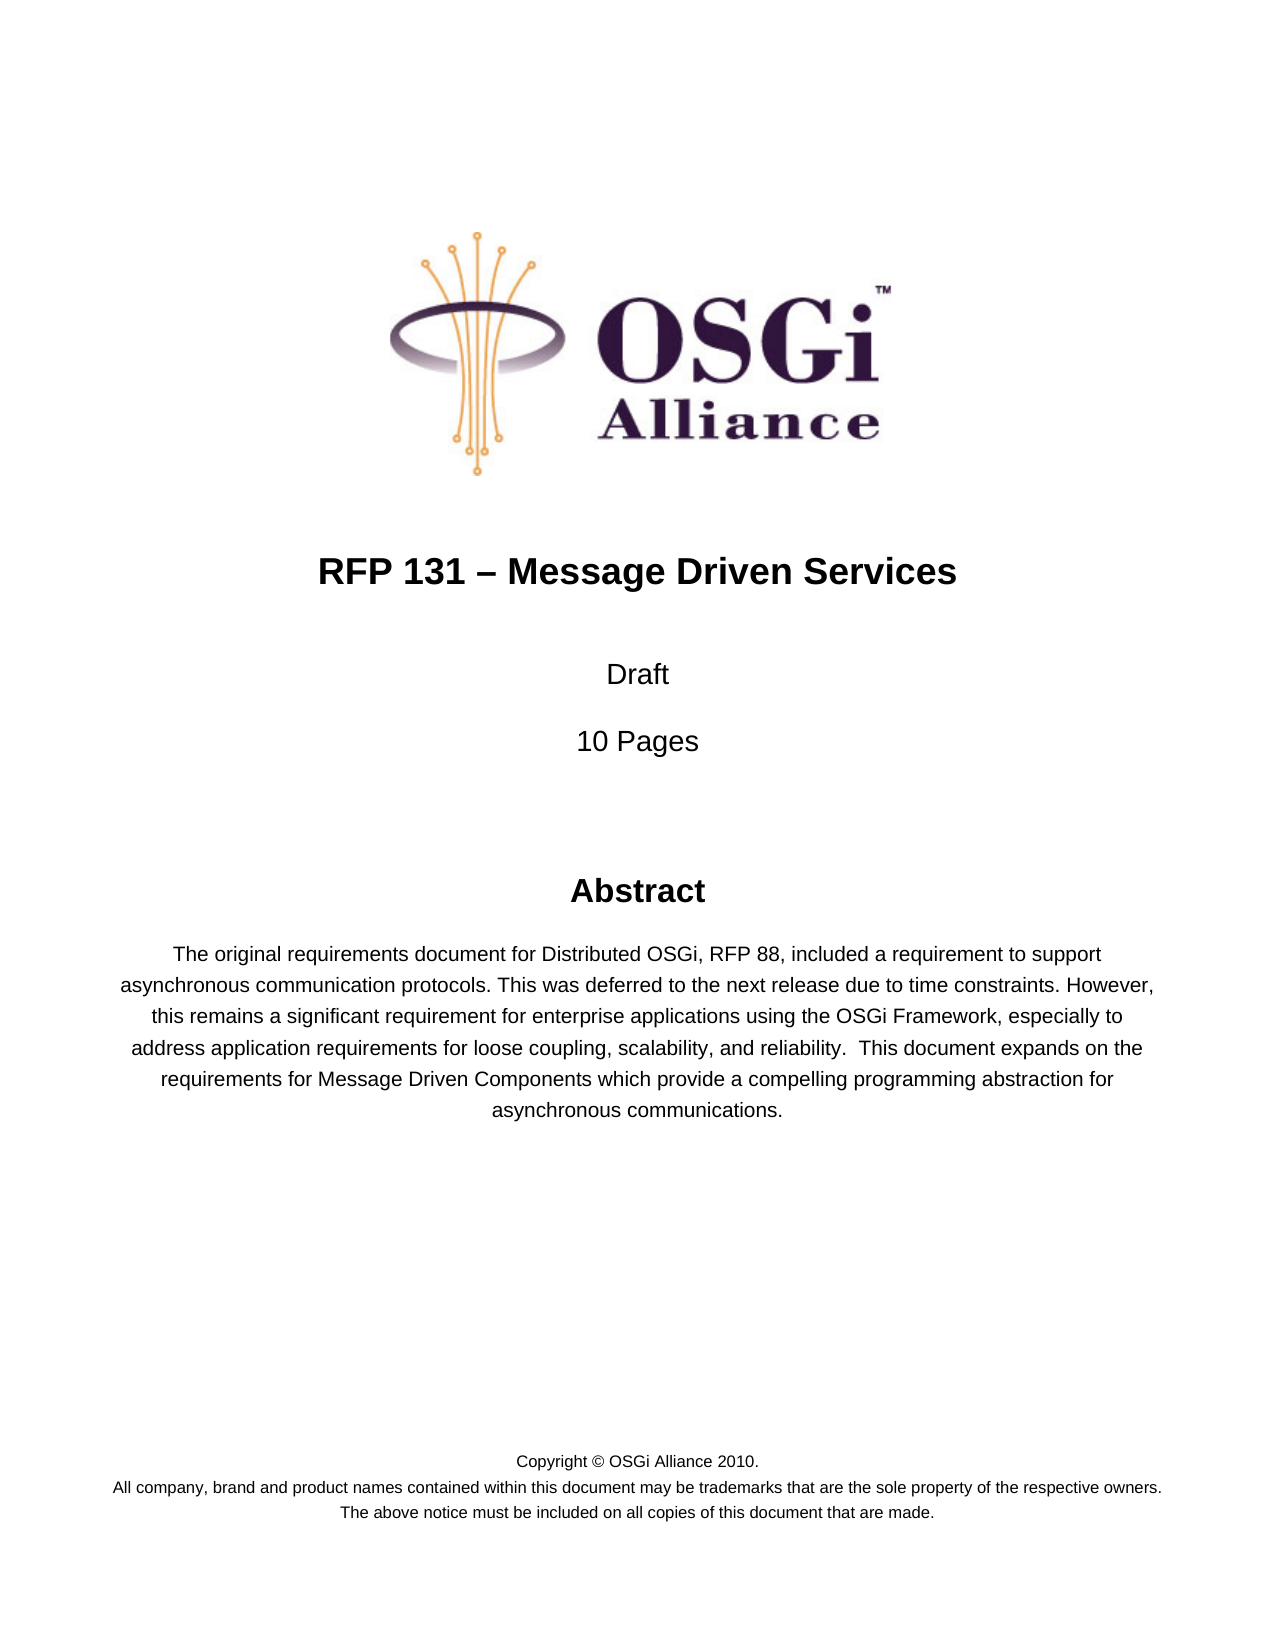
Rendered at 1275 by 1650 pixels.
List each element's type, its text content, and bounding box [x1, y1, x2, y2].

picture [389, 232, 892, 476]
title Draft 10 Pages [112, 657, 1162, 757]
text Abstract [112, 871, 1162, 909]
text The original requirements document for Distributed OSGi, RFP 88, included a requirement to support asynchronous communication protocols. This was deferred to the next release due to time constraints. However, this remains a significant requirement for enterprise applications using the OSGi Framework, especially to address application requirements for loose coupling, scalability, and reliability. This document expands on the requirements for Message Driven Components which provide a compelling programming abstraction for asynchronous communications. [112, 934, 1162, 1122]
title RFP 131 – Message Driven Services [112, 549, 1162, 592]
